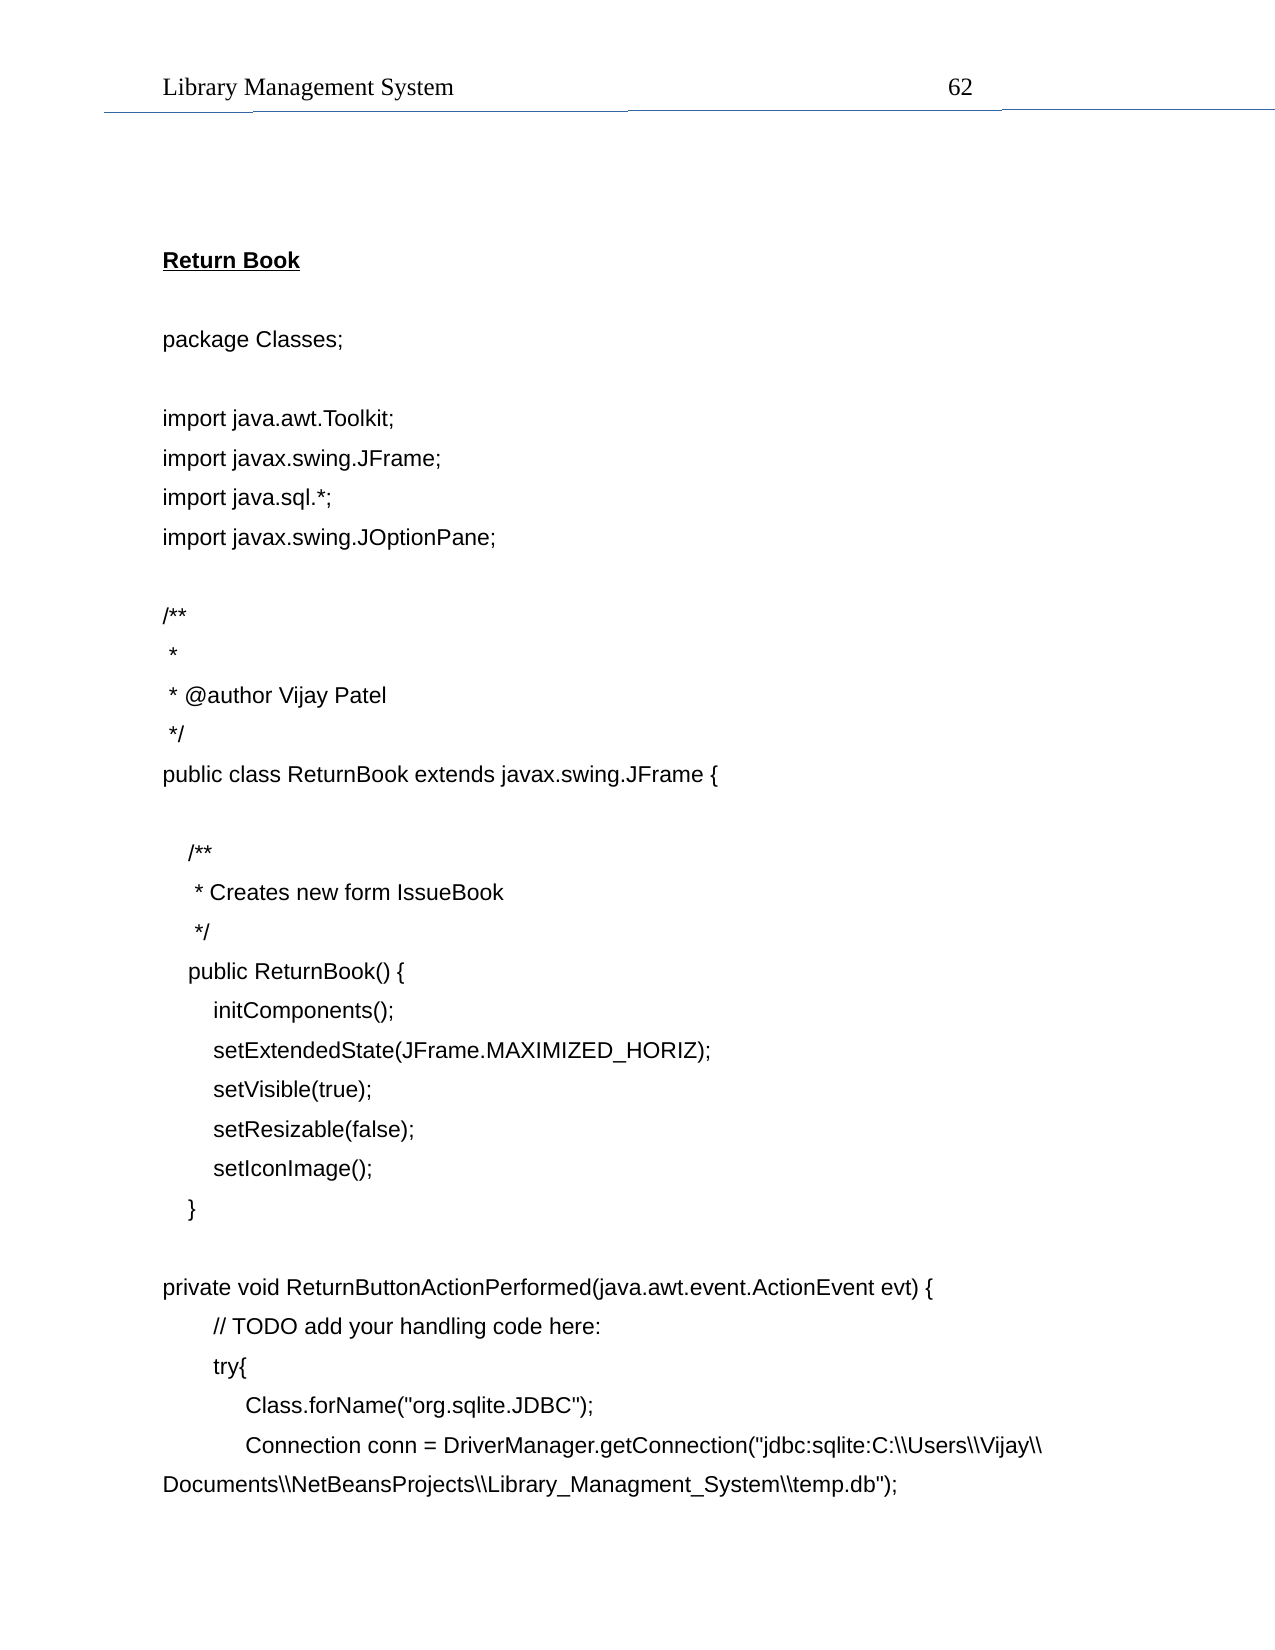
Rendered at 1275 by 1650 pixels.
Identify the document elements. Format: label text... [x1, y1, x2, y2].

text import java.awt.Toolkit; [162, 405, 1119, 432]
text public class ReturnBook extends javax.swing.JFrame { [162, 761, 1119, 787]
text package Classes; [162, 326, 1119, 353]
text import javax.swing.JFrame; [162, 445, 1119, 471]
text initComponents(); [162, 997, 1119, 1024]
text setExtendedState(JFrame.MAXIMIZED_HORIZ); [162, 1037, 1119, 1063]
text setResizable(false); [162, 1116, 1119, 1142]
text /** [162, 839, 1119, 866]
text */ [162, 721, 1119, 747]
text Connection conn = DriverManager.getConnection("jdbc:sqlite:C:\\Users\\Vijay\\Documents\\NetBeansProjects\\Library_Managment_System\\temp.db"); [162, 1432, 1119, 1498]
text setVisible(true); [162, 1076, 1119, 1103]
text * [162, 642, 1119, 668]
text import javax.swing.JOptionPane; [162, 524, 1119, 550]
text * @author Vijay Patel [162, 682, 1119, 708]
text } [162, 1195, 1119, 1221]
text import java.sql.*; [162, 484, 1119, 511]
text * Creates new form IssueBook [162, 879, 1119, 905]
text /** [162, 603, 1119, 629]
text */ [162, 918, 1119, 945]
text Class.forName("org.sqlite.JDBC"); [162, 1392, 1119, 1419]
text public ReturnBook() { [162, 958, 1119, 984]
text Return Book [162, 247, 1119, 274]
text try{ [162, 1353, 1119, 1379]
text // TODO add your handling code here: [162, 1313, 1119, 1340]
text private void ReturnButtonActionPerformed(java.awt.event.ActionEvent evt) { [162, 1274, 1119, 1300]
text setIconImage(); [162, 1155, 1119, 1182]
